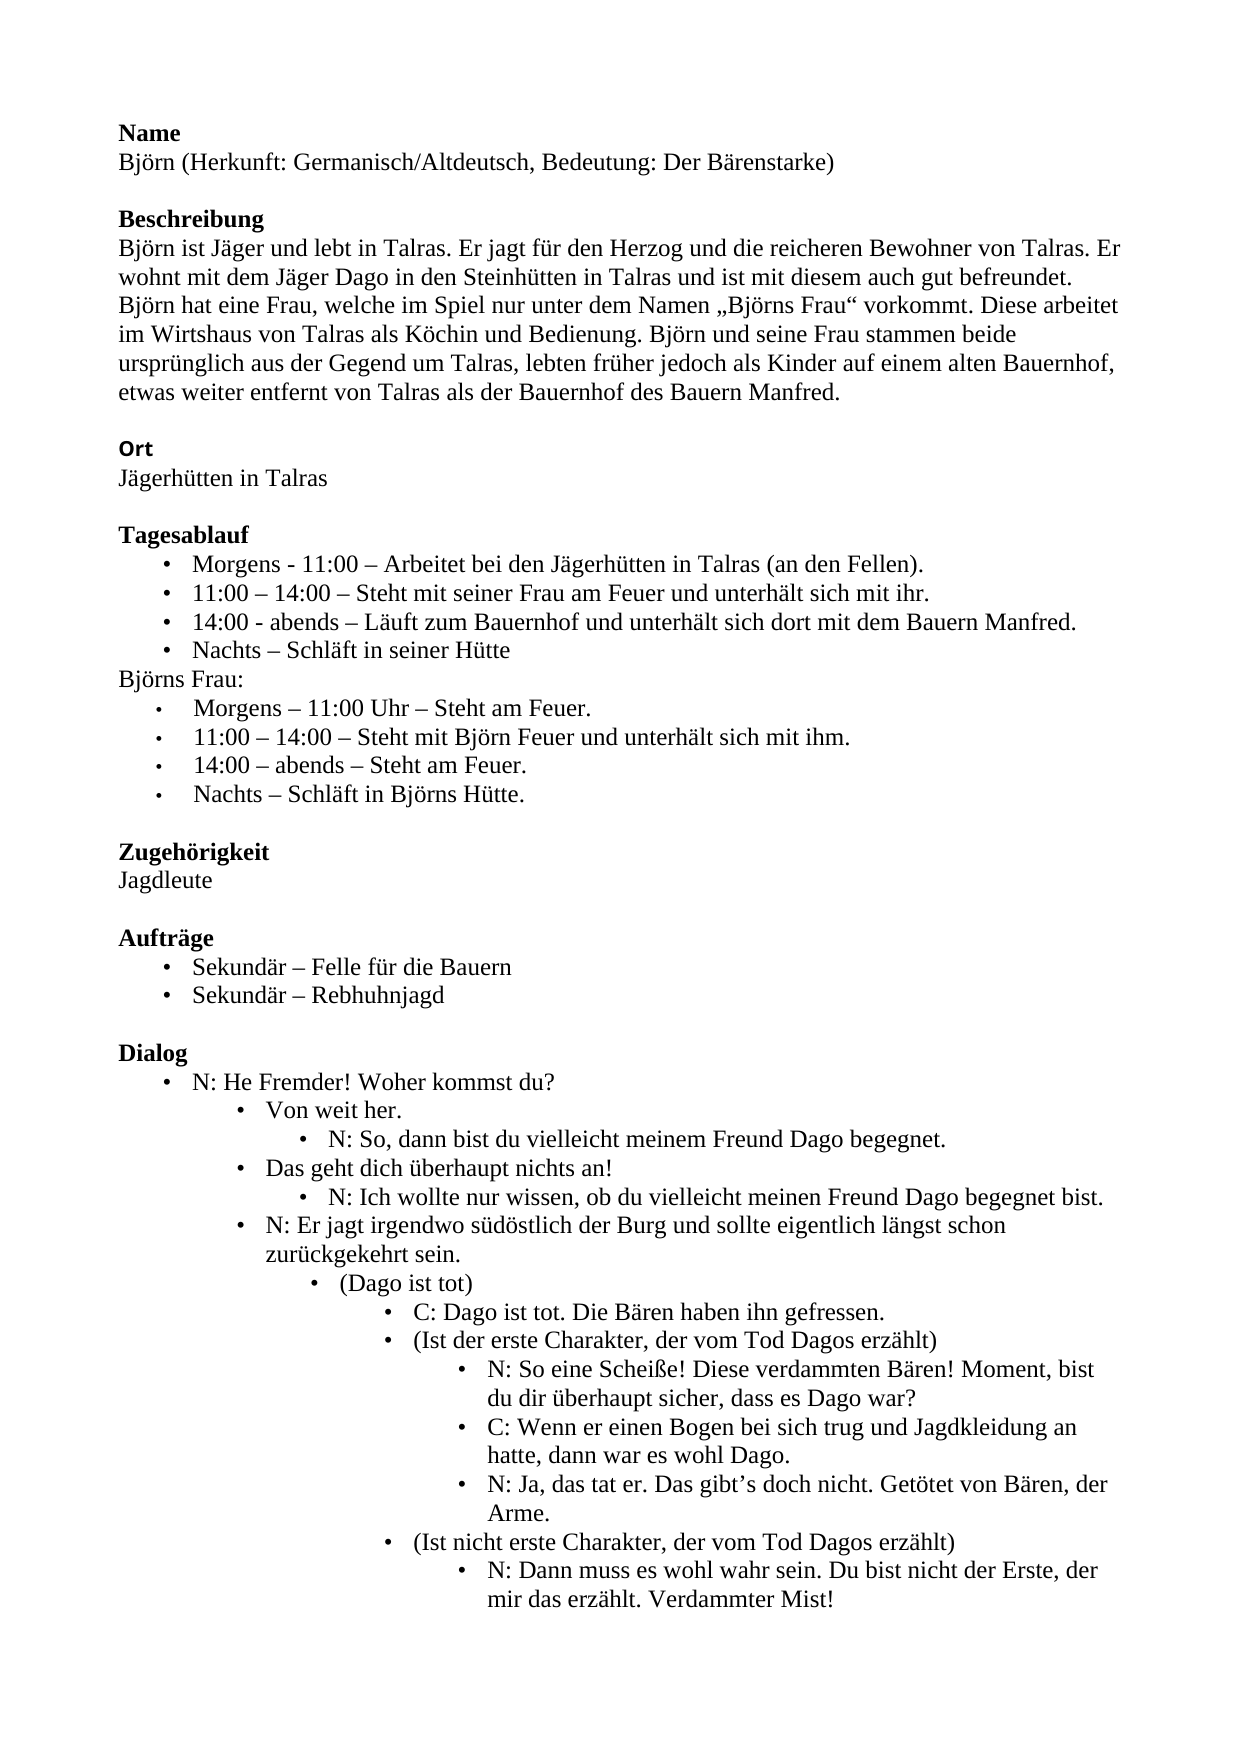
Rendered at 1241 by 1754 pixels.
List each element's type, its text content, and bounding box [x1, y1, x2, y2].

list (Ist der erste Charakter, der vom Tod Dagos erzählt) [384, 1325, 1122, 1354]
list N: Ich wollte nur wissen, ob du vielleicht meinen Freund Dago begegnet bist. [298, 1182, 1122, 1210]
list C: Dago ist tot. Die Bären haben ihn gefressen. [384, 1297, 1122, 1325]
text Zugehörigkeit [118, 837, 1122, 865]
list N: Er jagt irgendwo südöstlich der Burg und sollte eigentlich längst schon zurückgekehrt sein. [236, 1210, 1122, 1268]
text Jägerhütten in Talras [118, 463, 1122, 492]
list Sekundär – Felle für die Bauern [162, 952, 1122, 980]
text Ort [118, 434, 1122, 463]
list Sekundär – Rebhuhnjagd [162, 980, 1122, 1009]
text Björns Frau: [118, 664, 1122, 693]
list 11:00 – 14:00 – Steht mit seiner Frau am Feuer und unterhält sich mit ihr. [162, 578, 1122, 607]
text Björn ist Jäger und lebt in Talras. Er jagt für den Herzog und die reicheren Bewohner von Talras. Er wohnt mit dem Jäger Dago in den Steinhütten in Talras und ist mit diesem auch gut befreundet. Björn hat eine Frau, welche im Spiel nur unter dem Namen „Björns Frau“ vorkommt. Diese arbeitet im Wirtshaus von Talras als Köchin und Bedienung. Björn und seine Frau stammen beide ursprünglich aus der Gegend um Talras, lebten früher jedoch als Kinder auf einem alten Bauernhof, etwas weiter entfernt von Talras als der Bauernhof des Bauern Manfred. [118, 233, 1122, 406]
list Nachts – Schläft in Björns Hütte. [156, 779, 1122, 808]
list 14:00 – abends – Steht am Feuer. [156, 750, 1122, 779]
list N: Dann muss es wohl wahr sein. Du bist nicht der Erste, der mir das erzählt. Verdammter Mist! [457, 1555, 1122, 1613]
list C: Wenn er einen Bogen bei sich trug und Jagdkleidung an hatte, dann war es wohl Dago. [457, 1412, 1122, 1469]
list (Ist nicht erste Charakter, der vom Tod Dagos erzählt) [384, 1527, 1122, 1555]
list N: So eine Scheiße! Diese verdammten Bären! Moment, bist du dir überhaupt sicher, dass es Dago war? [457, 1354, 1122, 1412]
list Von weit her. [236, 1095, 1122, 1124]
text Beschreibung [118, 204, 1122, 233]
list Nachts – Schläft in seiner Hütte [162, 635, 1122, 664]
list N: So, dann bist du vielleicht meinem Freund Dago begegnet. [298, 1124, 1122, 1153]
text Jagdleute [118, 865, 1122, 894]
list 11:00 – 14:00 – Steht mit Björn Feuer und unterhält sich mit ihm. [156, 722, 1122, 750]
list Morgens – 11:00 Uhr – Steht am Feuer. [156, 693, 1122, 722]
list Das geht dich überhaupt nichts an! [236, 1153, 1122, 1182]
list 14:00 - abends – Läuft zum Bauernhof und unterhält sich dort mit dem Bauern Manfred. [162, 607, 1122, 635]
list N: He Fremder! Woher kommst du? [162, 1067, 1122, 1095]
text Tagesablauf [118, 520, 1122, 549]
text Björn (Herkunft: Germanisch/Altdeutsch, Bedeutung: Der Bärenstarke) [118, 147, 1122, 176]
list Morgens - 11:00 – Arbeitet bei den Jägerhütten in Talras (an den Fellen). [162, 549, 1122, 578]
text Dialog [118, 1038, 1122, 1067]
list (Dago ist tot) [310, 1268, 1122, 1297]
list N: Ja, das tat er. Das gibt’s doch nicht. Getötet von Bären, der Arme. [457, 1469, 1122, 1527]
text Name [118, 118, 1122, 147]
text Aufträge [118, 923, 1122, 952]
